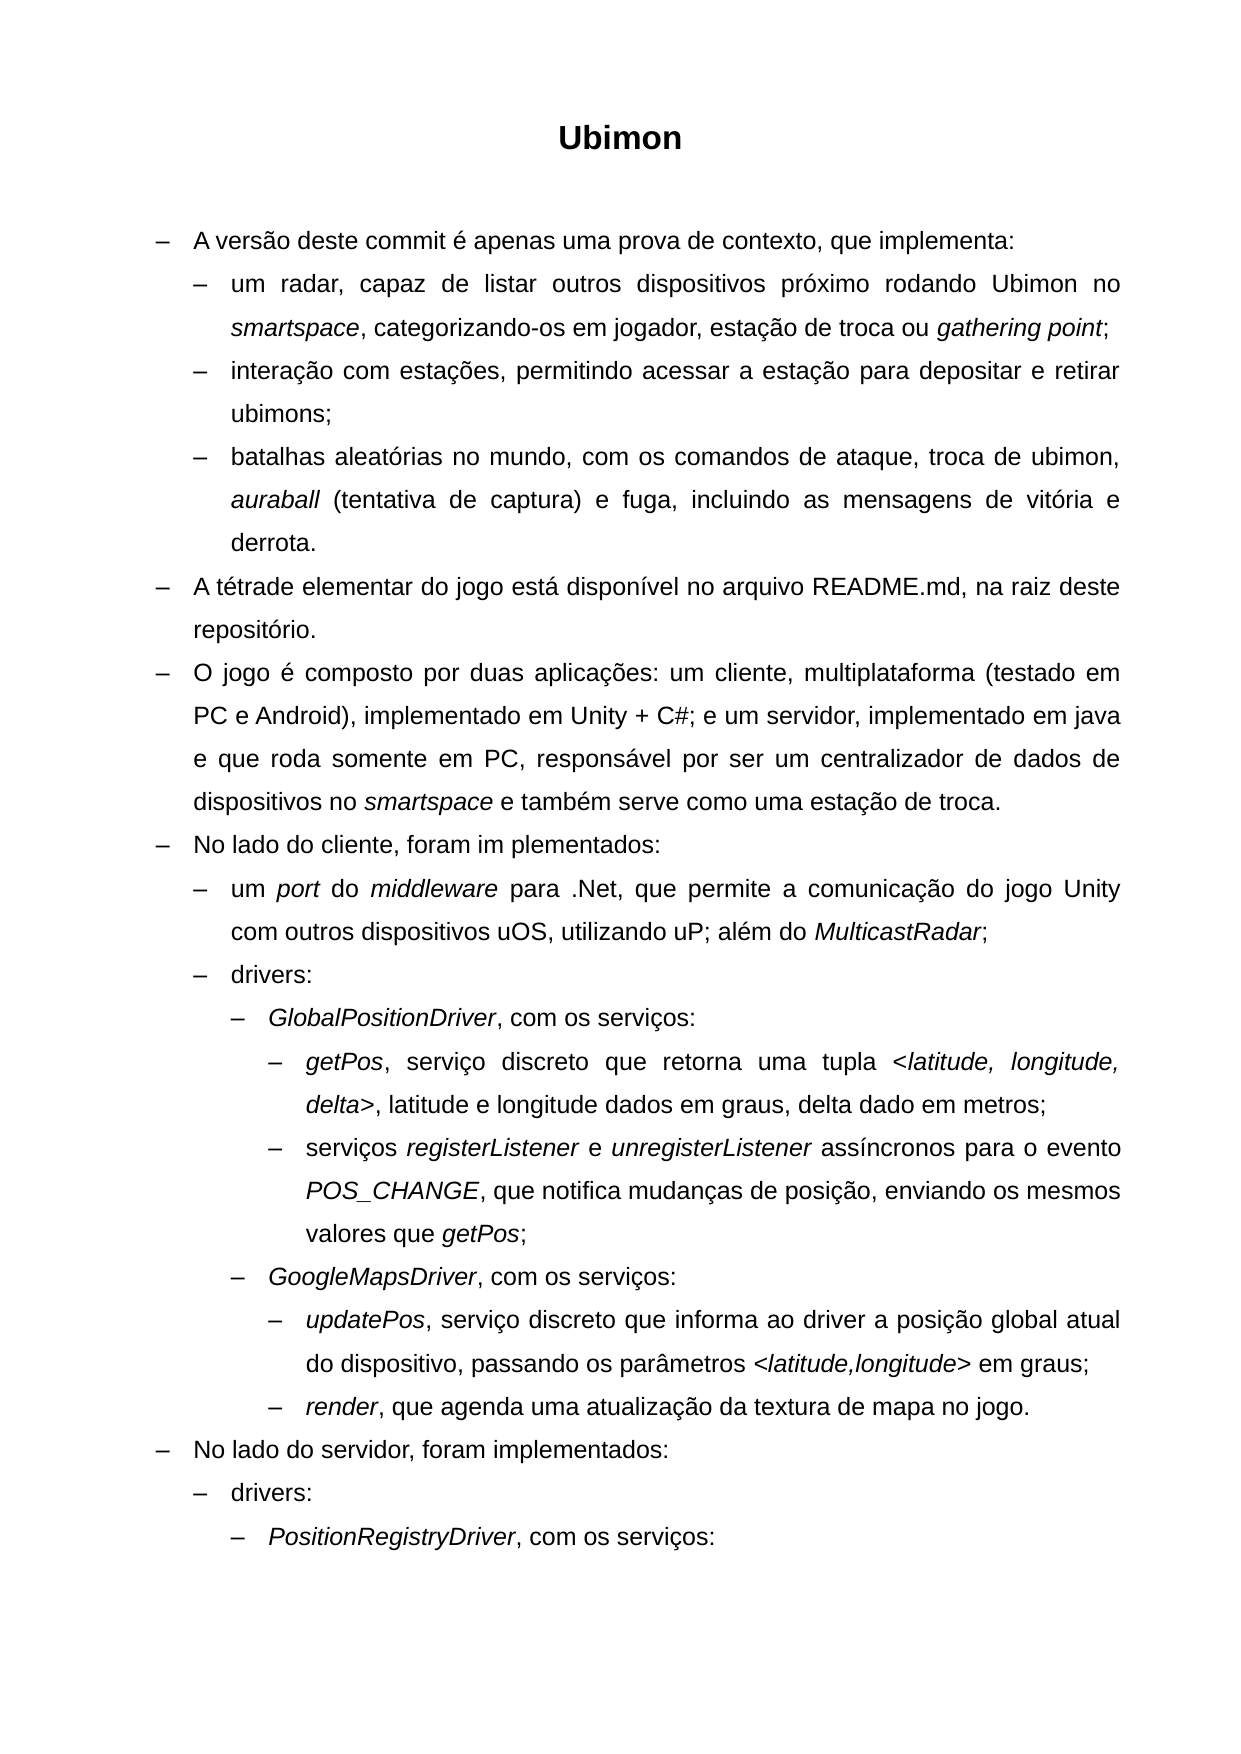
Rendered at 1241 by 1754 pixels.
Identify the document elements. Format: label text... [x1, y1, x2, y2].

list um port do middleware para .Net, que permite a comunicação do jogo Unity com outros dispositivos uOS, utilizando uP; além do MulticastRadar; [193, 874, 1122, 946]
list A tétrade elementar do jogo está disponível no arquivo README.md, na raiz deste repositório. [156, 571, 1122, 643]
list getPos, serviço discreto que retorna uma tupla <latitude, longitude, delta>, latitude e longitude dados em graus, delta dado em metros; [268, 1046, 1122, 1118]
list interação com estações, permitindo acessar a estação para depositar e retirar ubimons; [193, 356, 1122, 428]
list um radar, capaz de listar outros dispositivos próximo rodando Ubimon no smartspace, categorizando-os em jogador, estação de troca ou gathering point; [193, 269, 1122, 341]
list updatePos, serviço discreto que informa ao driver a posição global atual do dispositivo, passando os parâmetros <latitude,longitude> em graus; [268, 1306, 1122, 1377]
list GoogleMapsDriver, com os serviços: [231, 1262, 1122, 1291]
list A versão deste commit é apenas uma prova de contexto, que implementa: [156, 226, 1122, 255]
list GlobalPositionDriver, com os serviços: [231, 1003, 1122, 1032]
list O jogo é composto por duas aplicações: um cliente, multiplataforma (testado em PC e Android), implementado em Unity + C#; e um servidor, implementado em java e que roda somente em PC, responsável por ser um centralizador de dados de dispositivos no smartspace e também serve como uma estação de troca. [156, 658, 1122, 816]
list No lado do cliente, foram im plementados: [156, 830, 1122, 859]
text Ubimon [118, 118, 1122, 157]
list serviços registerListener e unregisterListener assíncronos para o evento POS_CHANGE, que notifica mudanças de posição, enviando os mesmos valores que getPos; [268, 1133, 1122, 1248]
list PositionRegistryDriver, com os serviços: [231, 1522, 1122, 1550]
list drivers: [193, 960, 1122, 989]
list drivers: [193, 1478, 1122, 1507]
list batalhas aleatórias no mundo, com os comandos de ataque, troca de ubimon, auraball (tentativa de captura) e fuga, incluindo as mensagens de vitória e derrota. [193, 442, 1122, 557]
list No lado do servidor, foram implementados: [156, 1435, 1122, 1464]
list render, que agenda uma atualização da textura de mapa no jogo. [268, 1392, 1122, 1421]
